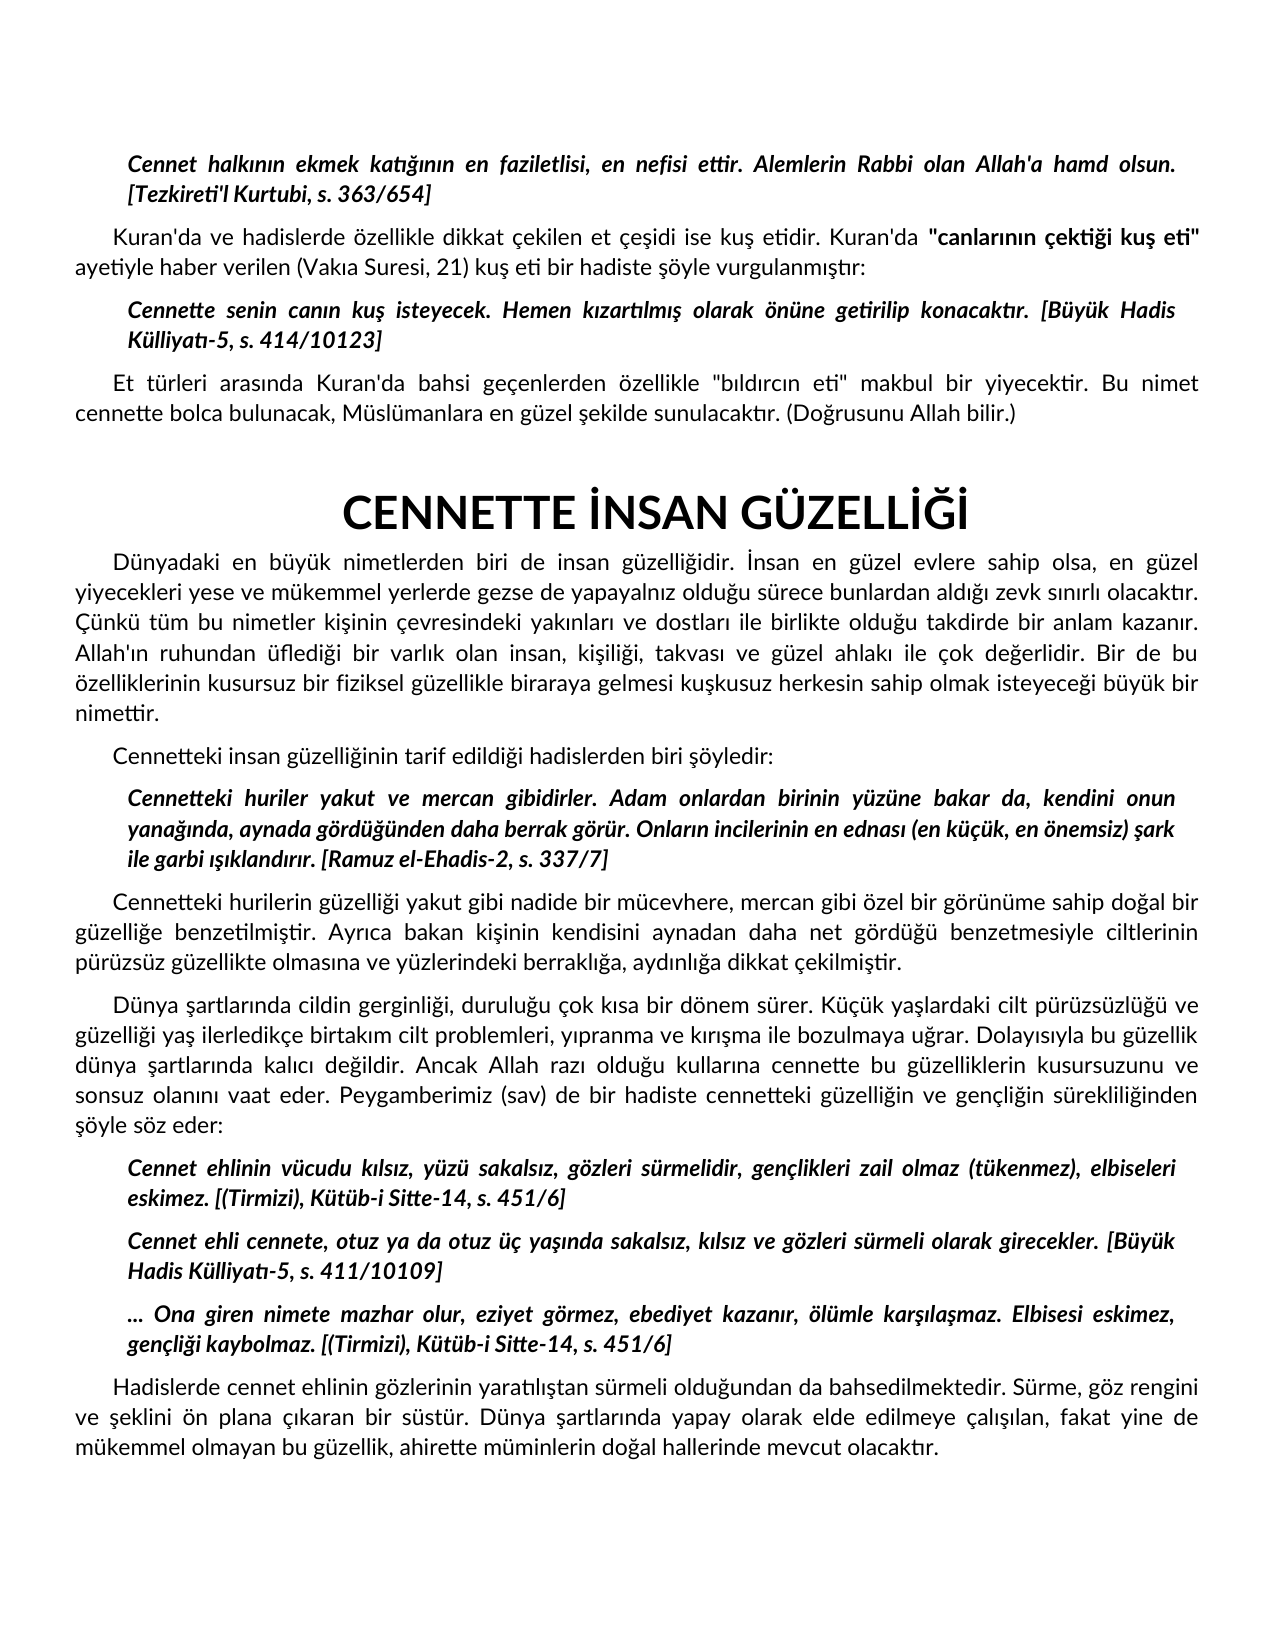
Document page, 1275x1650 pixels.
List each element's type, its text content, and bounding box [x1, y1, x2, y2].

text Et türleri arasında Kuran'da bahsi geçenlerden özellikle "bıldırcın eti" makbul bir yiyecektir. Bu nimet cennette bolca bulunacak, Müslümanlara en güzel şekilde sunulacaktır. (Doğrusunu Allah bilir.) [75, 369, 1200, 426]
text Cennette senin canın kuş isteyecek. Hemen kızartılmış olarak önüne getirilip konacaktır. [Büyük Hadis Külliyatı-5, s. 414/10123] [127, 296, 1177, 353]
text Dünya şartlarında cildin gerginliği, duruluğu çok kısa bir dönem sürer. Küçük yaşlardaki cilt pürüzsüzlüğü ve güzelliği yaş ilerledikçe birtakım cilt problemleri, yıpranma ve kırışma ile bozulmaya uğrar. Dolayısıyla bu güzellik dünya şartlarında kalıcı değildir. Ancak Allah razı olduğu kullarına cennette bu güzelliklerin kusursuzunu ve sonsuz olanını vaat eder. Peygamberimiz (sav) de bir hadiste cennetteki güzelliğin ve gençliğin sürekliliğinden şöyle söz eder: [75, 990, 1200, 1139]
text Cennetteki hurilerin güzelliği yakut gibi nadide bir mücevhere, mercan gibi özel bir görünüme sahip doğal bir güzelliğe benzetilmiştir. Ayrıca bakan kişinin kendisini aynadan daha net gördüğü benzetmesiyle ciltlerinin pürüzsüz güzellikte olmasına ve yüzlerindeki berraklığa, aydınlığa dikkat çekilmiştir. [75, 887, 1200, 975]
text Cennet ehli cennete, otuz ya da otuz üç yaşında sakalsız, kılsız ve gözleri sürmeli olarak girecekler. [Büyük Hadis Külliyatı-5, s. 411/10109] [127, 1227, 1177, 1284]
text Kuran'da ve hadislerde özellikle dikkat çekilen et çeşidi ise kuş etidir. Kuran'da "canlarının çektiği kuş eti" ayetiyle haber verilen (Vakıa Suresi, 21) kuş eti bir hadiste şöyle vurgulanmıştır: [75, 223, 1200, 281]
text Cennet halkının ekmek katığının en faziletlisi, en nefisi ettir. Alemlerin Rabbi olan Allah'a hamd olsun. [Tezkireti'l Kurtubi, s. 363/654] [127, 150, 1177, 208]
text Cennetteki insan güzelliğinin tarif edildiği hadislerden biri şöyledir: [75, 741, 1200, 769]
text Cennetteki huriler yakut ve mercan gibidirler. Adam onlardan birinin yüzüne bakar da, kendini onun yanağında, aynada gördüğünden daha berrak görür. Onların incilerinin en ednası (en küçük, en önemsiz) şark ile garbi ışıklandırır. [Ramuz el-Ehadis-2, s. 337/7] [127, 784, 1177, 872]
text Dünyadaki en büyük nimetlerden biri de insan güzelliğidir. İnsan en güzel evlere sahip olsa, en güzel yiyecekleri yese ve mükemmel yerlerde gezse de yapayalnız olduğu sürece bunlardan aldığı zevk sınırlı olacaktır. Çünkü tüm bu nimetler kişinin çevresindeki yakınları ve dostları ile birlikte olduğu takdirde bir anlam kazanır. Allah'ın ruhundan üflediği bir varlık olan insan, kişiliği, takvası ve güzel ahlakı ile çok değerlidir. Bir de bu özelliklerinin kusursuz bir fiziksel güzellikle biraraya gelmesi kuşkusuz herkesin sahip olmak isteyeceği büyük bir nimettir. [75, 548, 1200, 726]
text Cennet ehlinin vücudu kılsız, yüzü sakalsız, gözleri sürmelidir, gençlikleri zail olmaz (tükenmez), elbiseleri eskimez. [(Tirmizi), Kütüb-i Sitte-14, s. 451/6] [127, 1154, 1177, 1212]
text Hadislerde cennet ehlinin gözlerinin yaratılıştan sürmeli olduğundan da bahsedilmektedir. Sürme, göz rengini ve şeklini ön plana çıkaran bir süstür. Dünya şartlarında yapay olarak elde edilmeye çalışılan, fakat yine de mükemmel olmayan bu güzellik, ahirette müminlerin doğal hallerinde mevcut olacaktır. [75, 1373, 1200, 1461]
text ... Ona giren nimete mazhar olur, eziyet görmez, ebediyet kazanır, ölümle karşılaşmaz. Elbisesi eskimez, gençliği kaybolmaz. [(Tirmizi), Kütüb-i Sitte-14, s. 451/6] [127, 1300, 1177, 1357]
subtitle CENNETTE İNSAN GÜZELLİĞİ [112, 484, 1200, 539]
